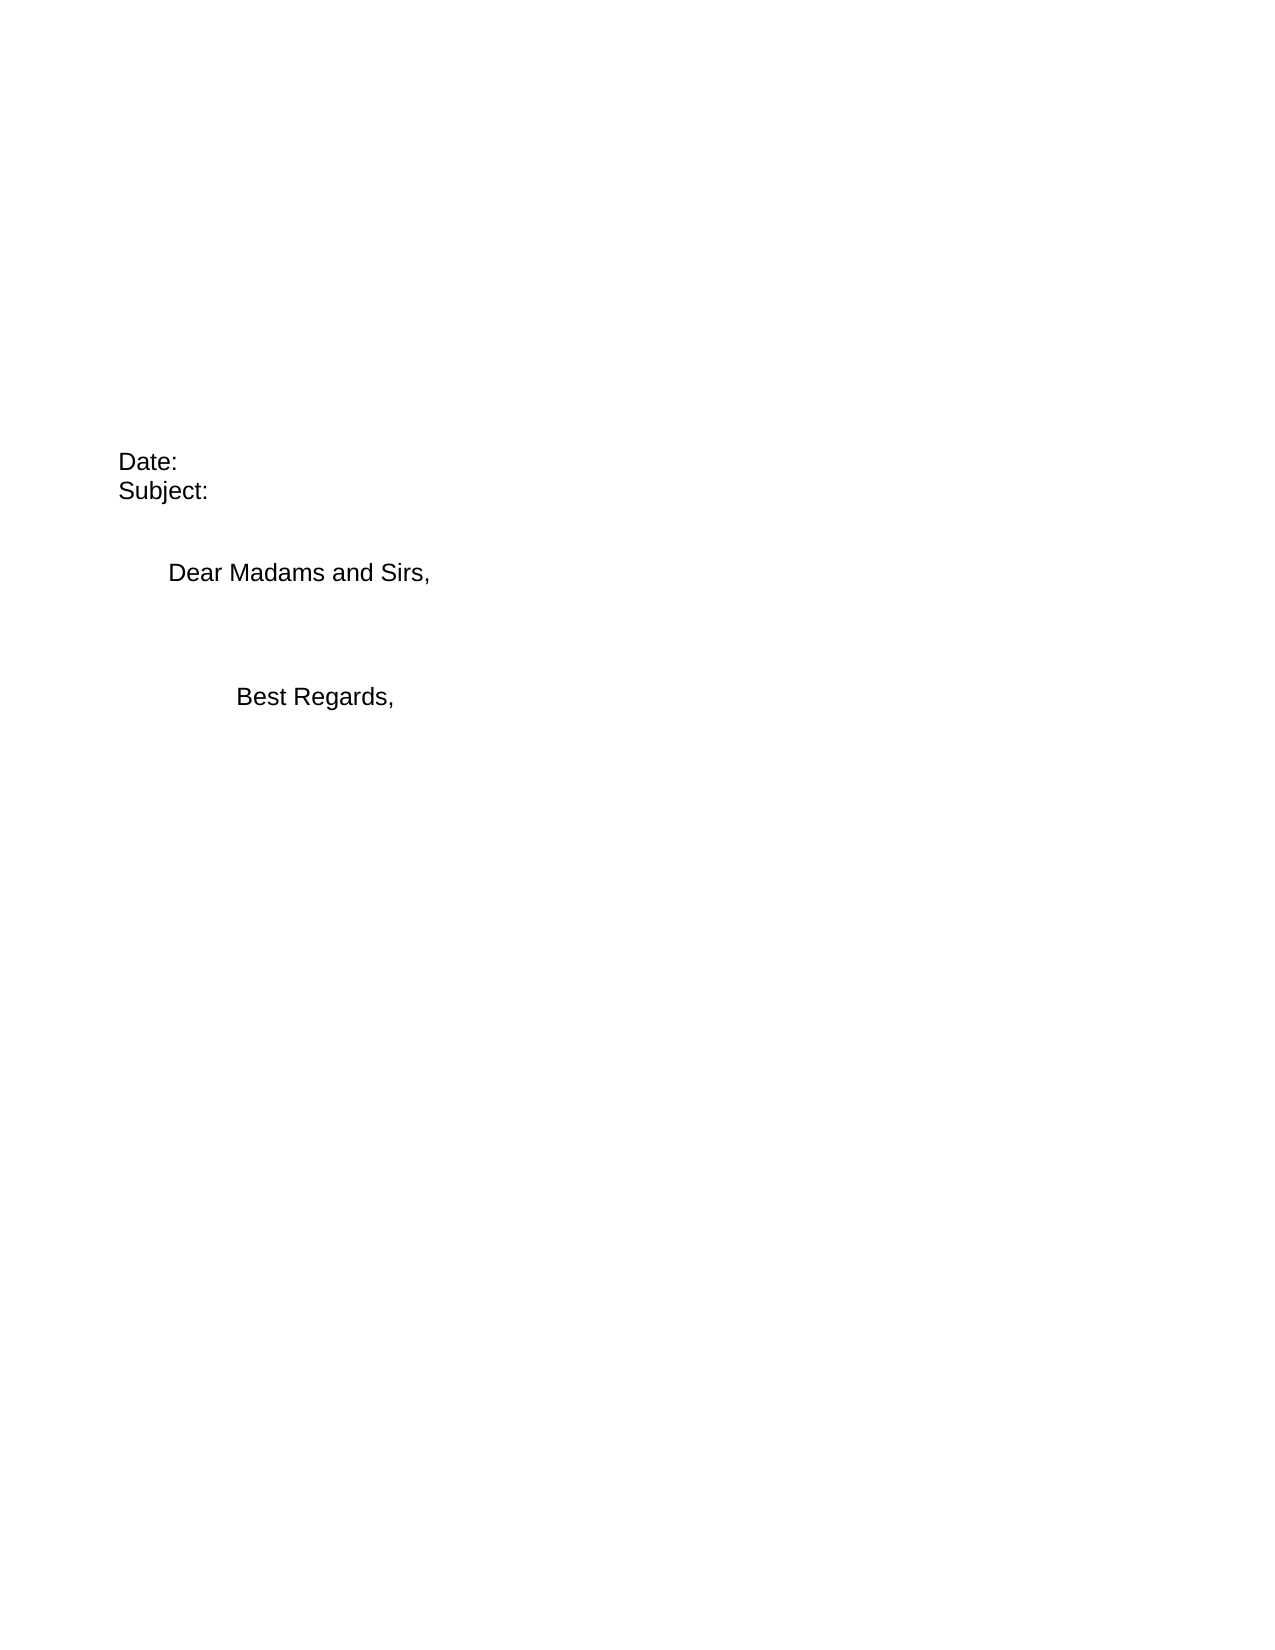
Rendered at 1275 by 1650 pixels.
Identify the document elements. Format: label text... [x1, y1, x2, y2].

text </if> [784, 377, 1157, 406]
text Dear Madams and Sirs, [118, 558, 1157, 587]
text <for each="line in party.addresses[0].full_address.split('\n')"> [784, 233, 1157, 319]
text Date: <formatLang(datetime.date.today(), party.lang)> Subject: [118, 447, 1157, 504]
text Best Regards, [118, 682, 1157, 711]
text <if test="party.addresses"> [784, 204, 1157, 233]
text <setLang(party.lang and party.lang.code or 'en_US')><party.full_name> [784, 118, 1157, 204]
text </for> [784, 348, 1157, 377]
text <user.signature> [118, 723, 1039, 752]
text <line> [784, 319, 1157, 348]
text </for> [118, 764, 1157, 793]
